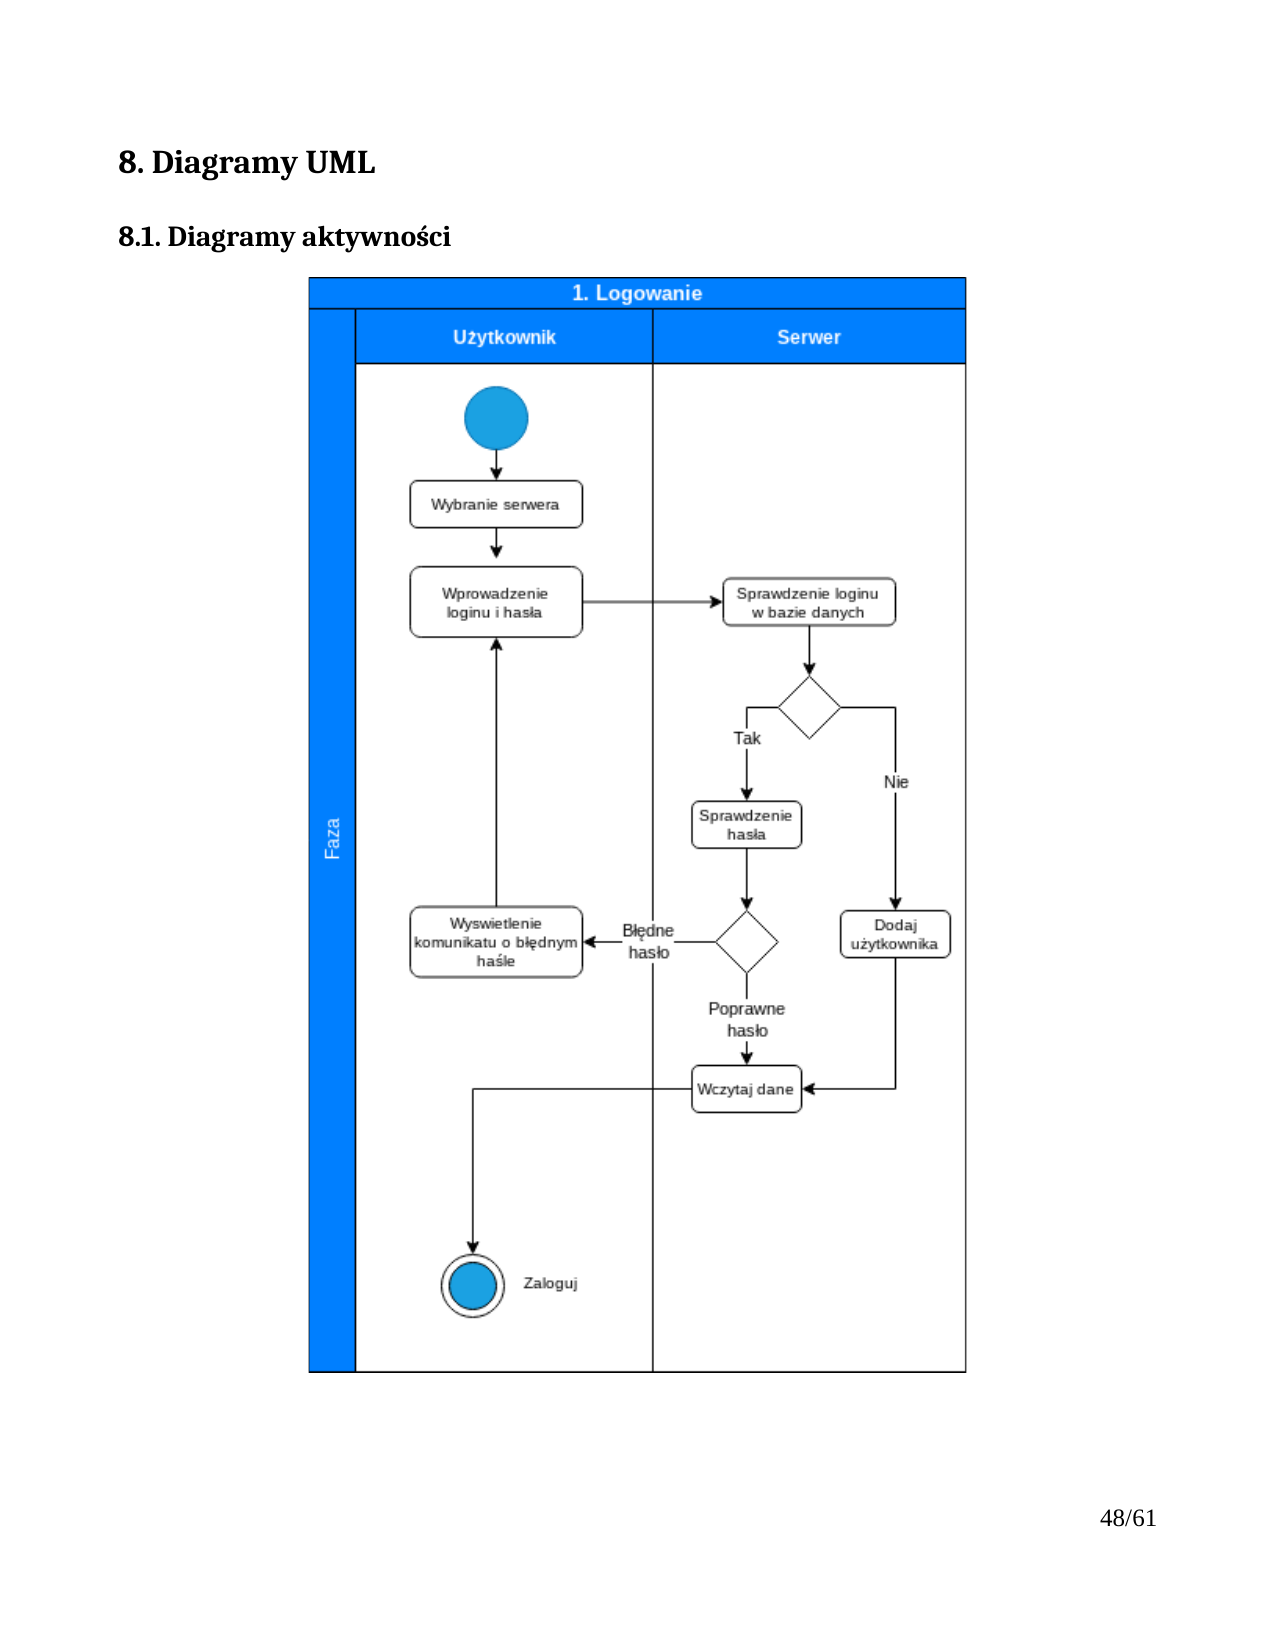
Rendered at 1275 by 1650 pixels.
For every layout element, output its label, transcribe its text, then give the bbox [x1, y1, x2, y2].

subtitle 8. Diagramy UML [118, 143, 1157, 181]
subtitle 8.1. Diagramy aktywności [118, 221, 1157, 254]
picture [308, 277, 967, 1373]
